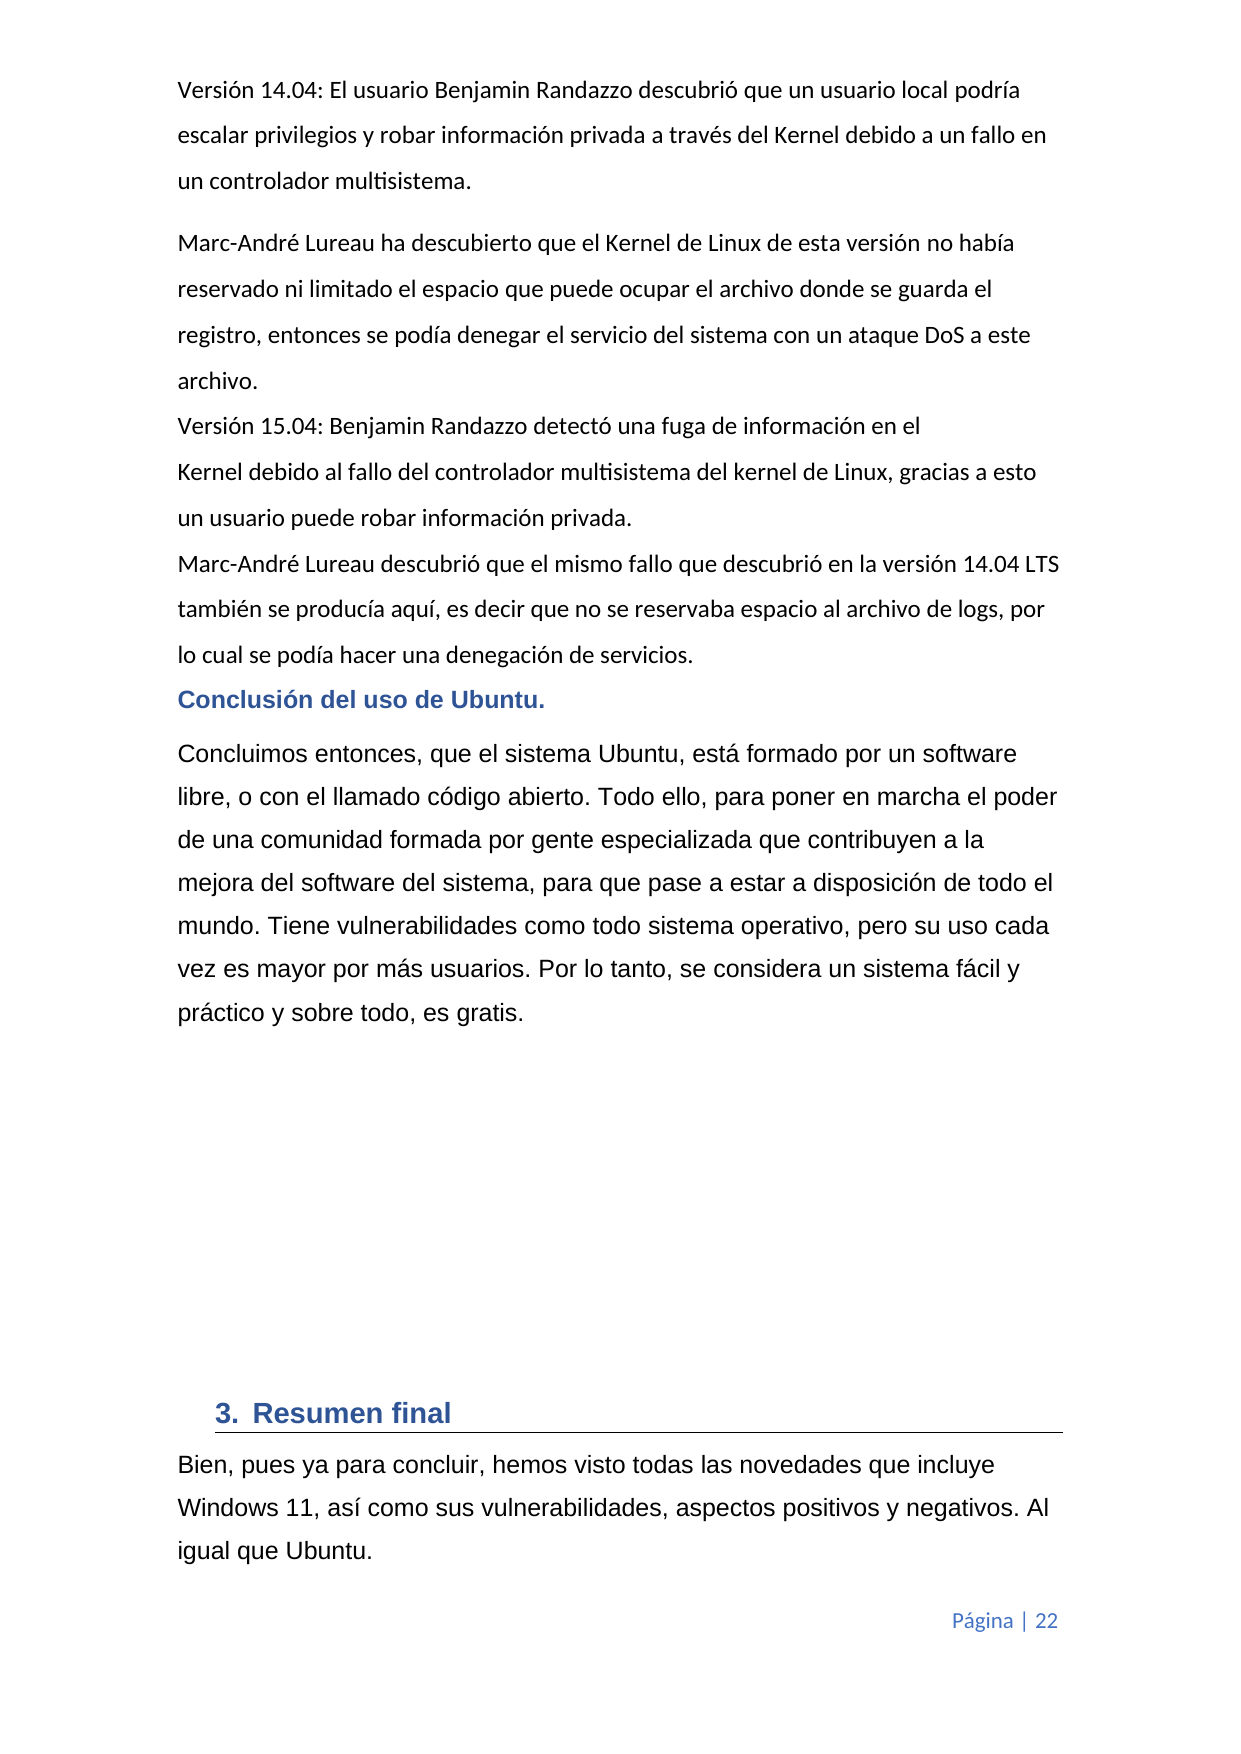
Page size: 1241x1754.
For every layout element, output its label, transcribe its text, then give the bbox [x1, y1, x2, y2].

text Bien, pues ya para concluir, hemos visto todas las novedades que incluye Windows 11, así como sus vulnerabilidades, aspectos positivos y negativos. Al igual que Ubuntu. [177, 1450, 1063, 1565]
text Versión 15.04: Benjamin Randazzo detectó una fuga de información en el Kernel debido al fallo del controlador multisistema del kernel de Linux, gracias a esto un usuario puede robar información privada. [177, 411, 1063, 532]
text Versión 14.04: El usuario Benjamin Randazzo descubrió que un usuario local podría escalar privilegios y robar información privada a través del Kernel debido a un fallo en un controlador multisistema. [177, 74, 1063, 196]
list Resumen final [215, 1396, 1063, 1432]
text Concluimos entonces, que el sistema Ubuntu, está formado por un software libre, o con el llamado código abierto. Todo ello, para poner en marcha el poder de una comunidad formada por gente especializada que contribuyen a la mejora del software del sistema, para que pase a estar a disposición de todo el mundo. Tiene vulnerabilidades como todo sistema operativo, pero su uso cada vez es mayor por más usuarios. Por lo tanto, se considera un sistema fácil y práctico y sobre todo, es gratis. [177, 739, 1063, 1026]
subtitle Conclusión del uso de Ubuntu. [177, 685, 1063, 714]
text Marc-André Lureau descubrió que el mismo fallo que descubrió en la versión 14.04 LTS también se producía aquí, es decir que no se reservaba espacio al archivo de logs, por lo cual se podía hacer una denegación de servicios. [177, 548, 1063, 670]
text Marc-André Lureau ha descubierto que el Kernel de Linux de esta versión no había reservado ni limitado el espacio que puede ocupar el archivo donde se guarda el registro, entonces se podía denegar el servicio del sistema con un ataque DoS a este archivo. [177, 228, 1063, 395]
